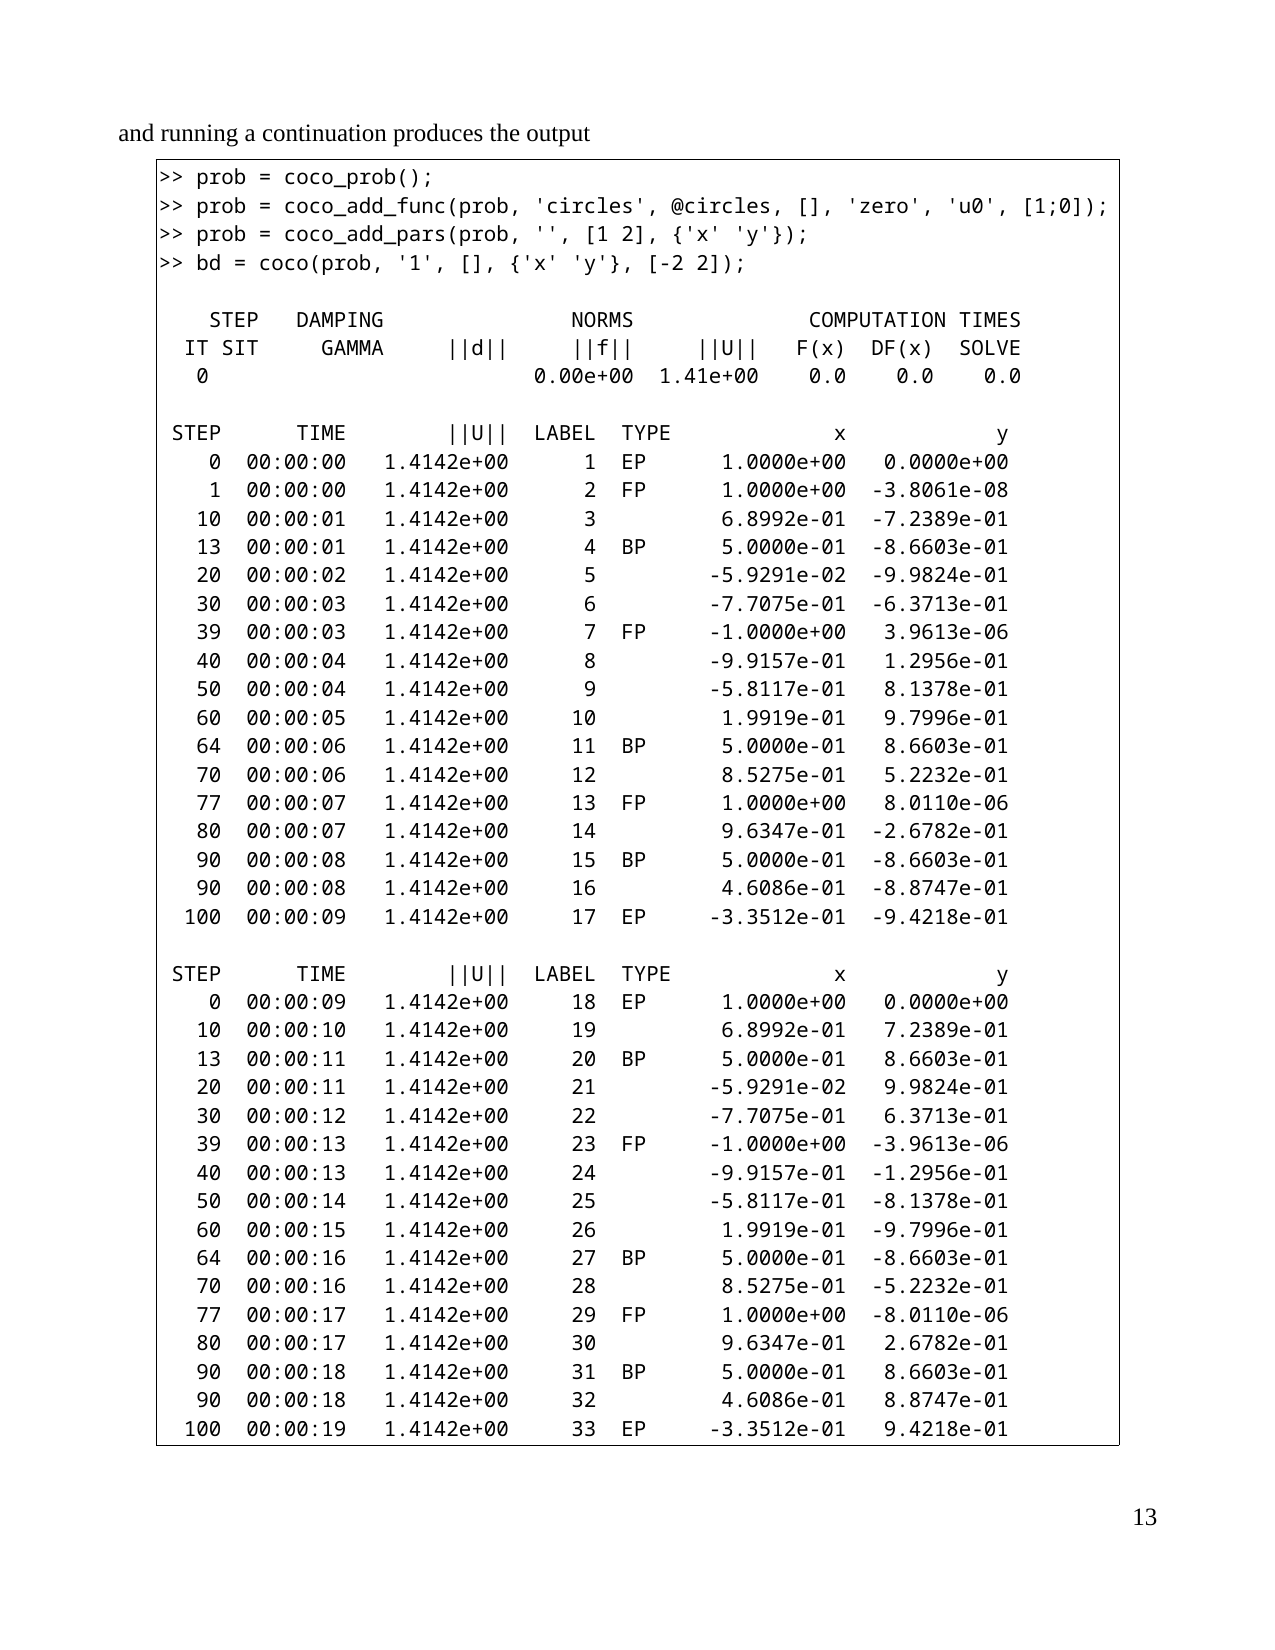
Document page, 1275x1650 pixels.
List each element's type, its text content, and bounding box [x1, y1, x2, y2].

text >> bd = coco(prob, '1', [], {'x' 'y'}, [-2 2]); [157, 245, 1119, 276]
text 100 00:00:09 1.4142e+00 17 EP -3.3512e-01 -9.4218e-01 [157, 899, 1119, 930]
text 40 00:00:04 1.4142e+00 8 -9.9157e-01 1.2956e-01 [157, 643, 1119, 671]
text 77 00:00:17 1.4142e+00 29 FP 1.0000e+00 -8.0110e-06 [157, 1297, 1119, 1325]
text 90 00:00:08 1.4142e+00 16 4.6086e-01 -8.8747e-01 [157, 870, 1119, 899]
text 80 00:00:17 1.4142e+00 30 9.6347e-01 2.6782e-01 [157, 1325, 1119, 1354]
text 13 00:00:01 1.4142e+00 4 BP 5.0000e-01 -8.6603e-01 [157, 529, 1119, 557]
text 64 00:00:06 1.4142e+00 11 BP 5.0000e-01 8.6603e-01 [157, 728, 1119, 757]
text 30 00:00:12 1.4142e+00 22 -7.7075e-01 6.3713e-01 [157, 1098, 1119, 1126]
text 50 00:00:14 1.4142e+00 25 -5.8117e-01 -8.1378e-01 [157, 1183, 1119, 1212]
text and running a continuation produces the output [118, 118, 1157, 147]
text 39 00:00:13 1.4142e+00 23 FP -1.0000e+00 -3.9613e-06 [157, 1126, 1119, 1155]
text 39 00:00:03 1.4142e+00 7 FP -1.0000e+00 3.9613e-06 [157, 614, 1119, 643]
text >> prob = coco_add_pars(prob, '', [1 2], {'x' 'y'}); [157, 216, 1119, 245]
text 10 00:00:01 1.4142e+00 3 6.8992e-01 -7.2389e-01 [157, 501, 1119, 529]
text 20 00:00:11 1.4142e+00 21 -5.9291e-02 9.9824e-01 [157, 1069, 1119, 1098]
text 50 00:00:04 1.4142e+00 9 -5.8117e-01 8.1378e-01 [157, 671, 1119, 700]
text >> prob = coco_add_func(prob, 'circles', @circles, [], 'zero', 'u0', [1;0]); [157, 188, 1119, 216]
text 60 00:00:15 1.4142e+00 26 1.9919e-01 -9.7996e-01 [157, 1212, 1119, 1240]
text 30 00:00:03 1.4142e+00 6 -7.7075e-01 -6.3713e-01 [157, 586, 1119, 614]
text 10 00:00:10 1.4142e+00 19 6.8992e-01 7.2389e-01 [157, 1012, 1119, 1041]
text STEP TIME ||U|| LABEL TYPE x y [157, 956, 1119, 984]
text 64 00:00:16 1.4142e+00 27 BP 5.0000e-01 -8.6603e-01 [157, 1240, 1119, 1268]
text 40 00:00:13 1.4142e+00 24 -9.9157e-01 -1.2956e-01 [157, 1155, 1119, 1183]
text 90 00:00:08 1.4142e+00 15 BP 5.0000e-01 -8.6603e-01 [157, 842, 1119, 870]
text 80 00:00:07 1.4142e+00 14 9.6347e-01 -2.6782e-01 [157, 813, 1119, 842]
text 0 00:00:00 1.4142e+00 1 EP 1.0000e+00 0.0000e+00 [157, 444, 1119, 472]
text 13 00:00:11 1.4142e+00 20 BP 5.0000e-01 8.6603e-01 [157, 1041, 1119, 1069]
text 90 00:00:18 1.4142e+00 31 BP 5.0000e-01 8.6603e-01 [157, 1354, 1119, 1382]
text 0 0.00e+00 1.41e+00 0.0 0.0 0.0 [157, 358, 1119, 390]
text IT SIT GAMMA ||d|| ||f|| ||U|| F(x) DF(x) SOLVE [157, 330, 1119, 358]
text 60 00:00:05 1.4142e+00 10 1.9919e-01 9.7996e-01 [157, 700, 1119, 728]
text 100 00:00:19 1.4142e+00 33 EP -3.3512e-01 9.4218e-01 [157, 1411, 1119, 1445]
text STEP TIME ||U|| LABEL TYPE x y [157, 415, 1119, 444]
text 20 00:00:02 1.4142e+00 5 -5.9291e-02 -9.9824e-01 [157, 557, 1119, 586]
text 70 00:00:06 1.4142e+00 12 8.5275e-01 5.2232e-01 [157, 757, 1119, 785]
text 77 00:00:07 1.4142e+00 13 FP 1.0000e+00 8.0110e-06 [157, 785, 1119, 813]
text 90 00:00:18 1.4142e+00 32 4.6086e-01 8.8747e-01 [157, 1382, 1119, 1411]
text >> prob = coco_prob(); [157, 160, 1119, 188]
text 70 00:00:16 1.4142e+00 28 8.5275e-01 -5.2232e-01 [157, 1268, 1119, 1297]
text STEP DAMPING NORMS COMPUTATION TIMES [157, 302, 1119, 330]
text 0 00:00:09 1.4142e+00 18 EP 1.0000e+00 0.0000e+00 [157, 984, 1119, 1012]
text 1 00:00:00 1.4142e+00 2 FP 1.0000e+00 -3.8061e-08 [157, 472, 1119, 501]
